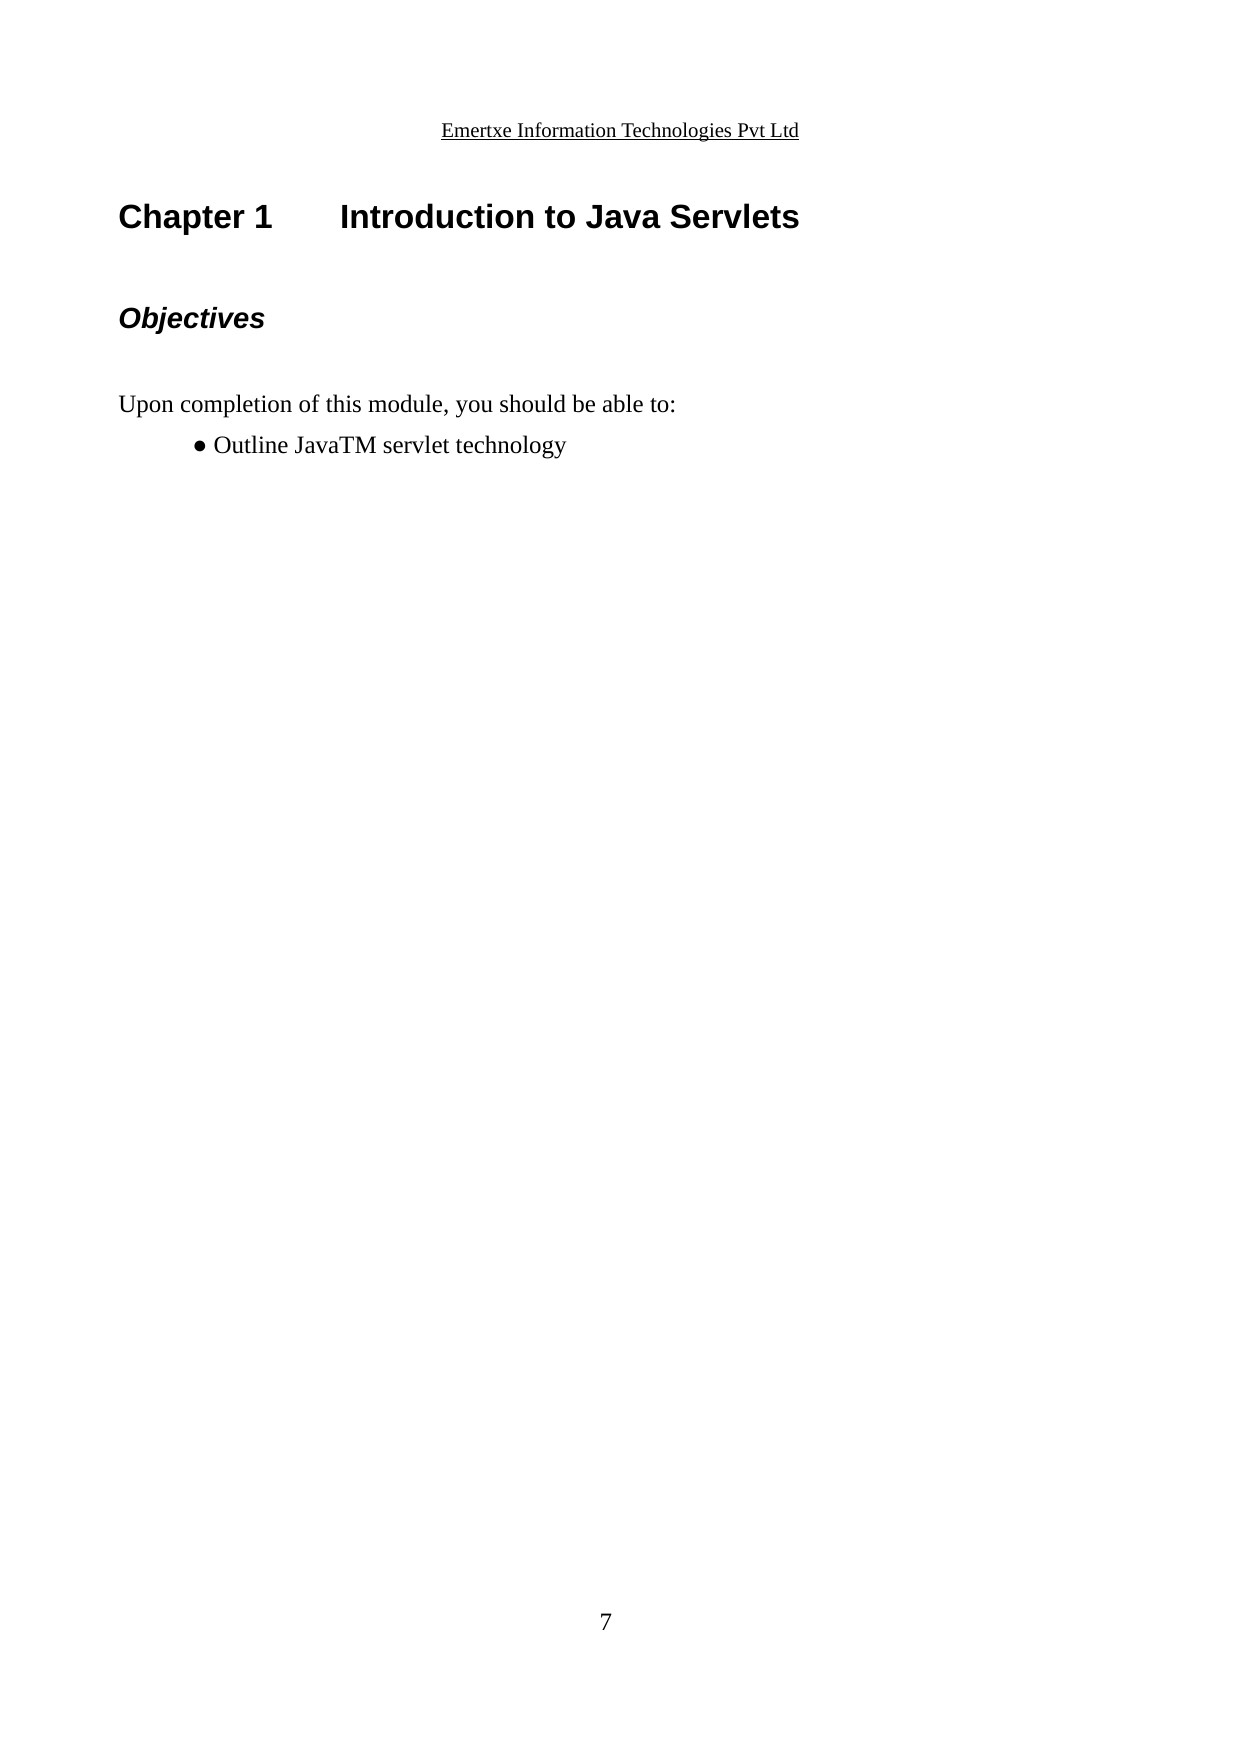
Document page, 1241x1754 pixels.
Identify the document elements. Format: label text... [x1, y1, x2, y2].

subtitle Objectives [118, 302, 1122, 335]
subtitle Introduction to Java Servlets [118, 197, 1122, 235]
text Upon completion of this module, you should be able to: [118, 389, 1122, 418]
text ● Outline JavaTM servlet technology [118, 430, 1122, 459]
